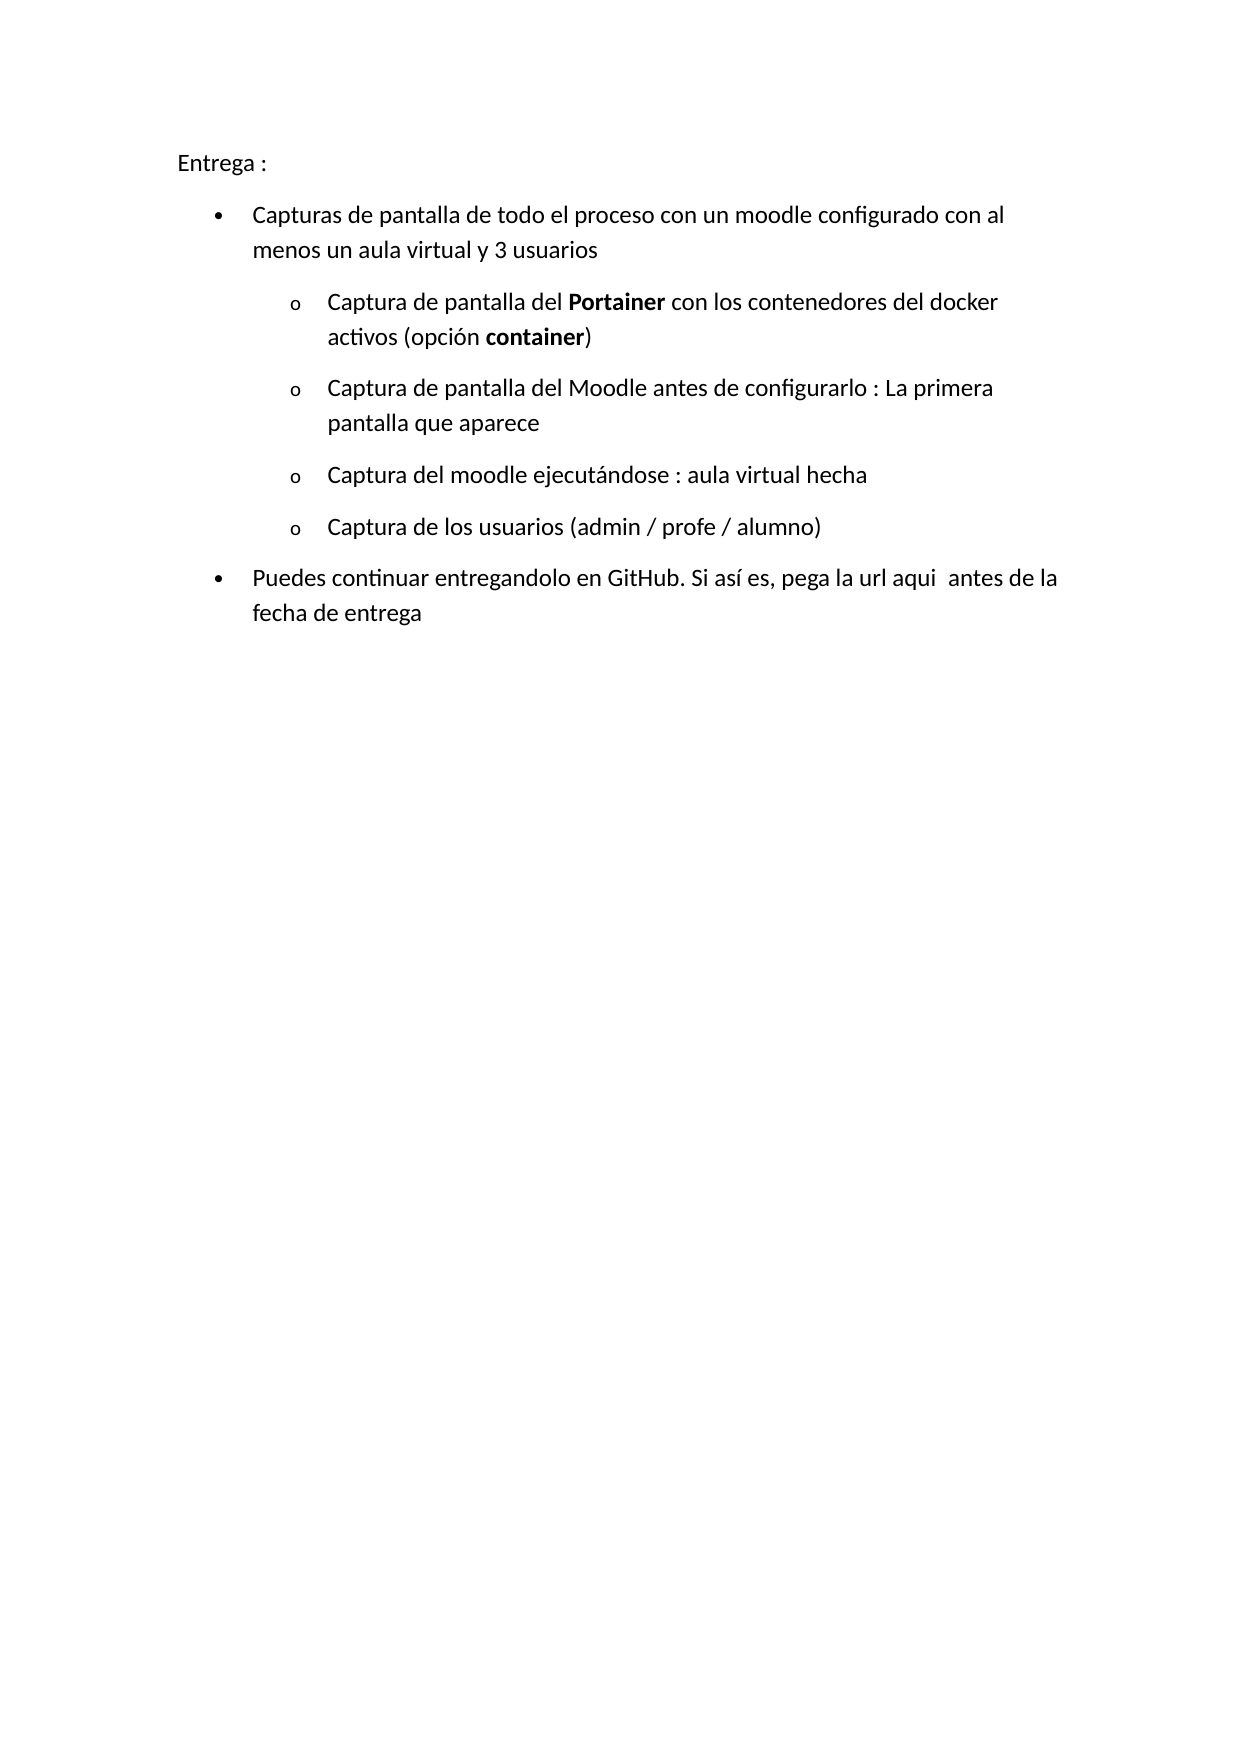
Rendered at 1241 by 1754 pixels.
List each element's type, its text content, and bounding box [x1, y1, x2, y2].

text Entrega : [177, 148, 1063, 178]
list Captura de pantalla del Portainer con los contenedores del docker activos (opción container) [290, 286, 1063, 351]
list Captura de los usuarios (admin / profe / alumno) [290, 511, 1063, 541]
list Capturas de pantalla de todo el proceso con un moodle configurado con al menos un aula virtual y 3 usuarios [215, 199, 1063, 265]
list Captura de pantalla del Moodle antes de configurarlo : La primera pantalla que aparece [290, 373, 1063, 438]
list Captura del moodle ejecutándose : aula virtual hecha [290, 459, 1063, 490]
list Puedes continuar entregandolo en GitHub. Si así es, pega la url aqui antes de la fecha de entrega [215, 563, 1063, 628]
